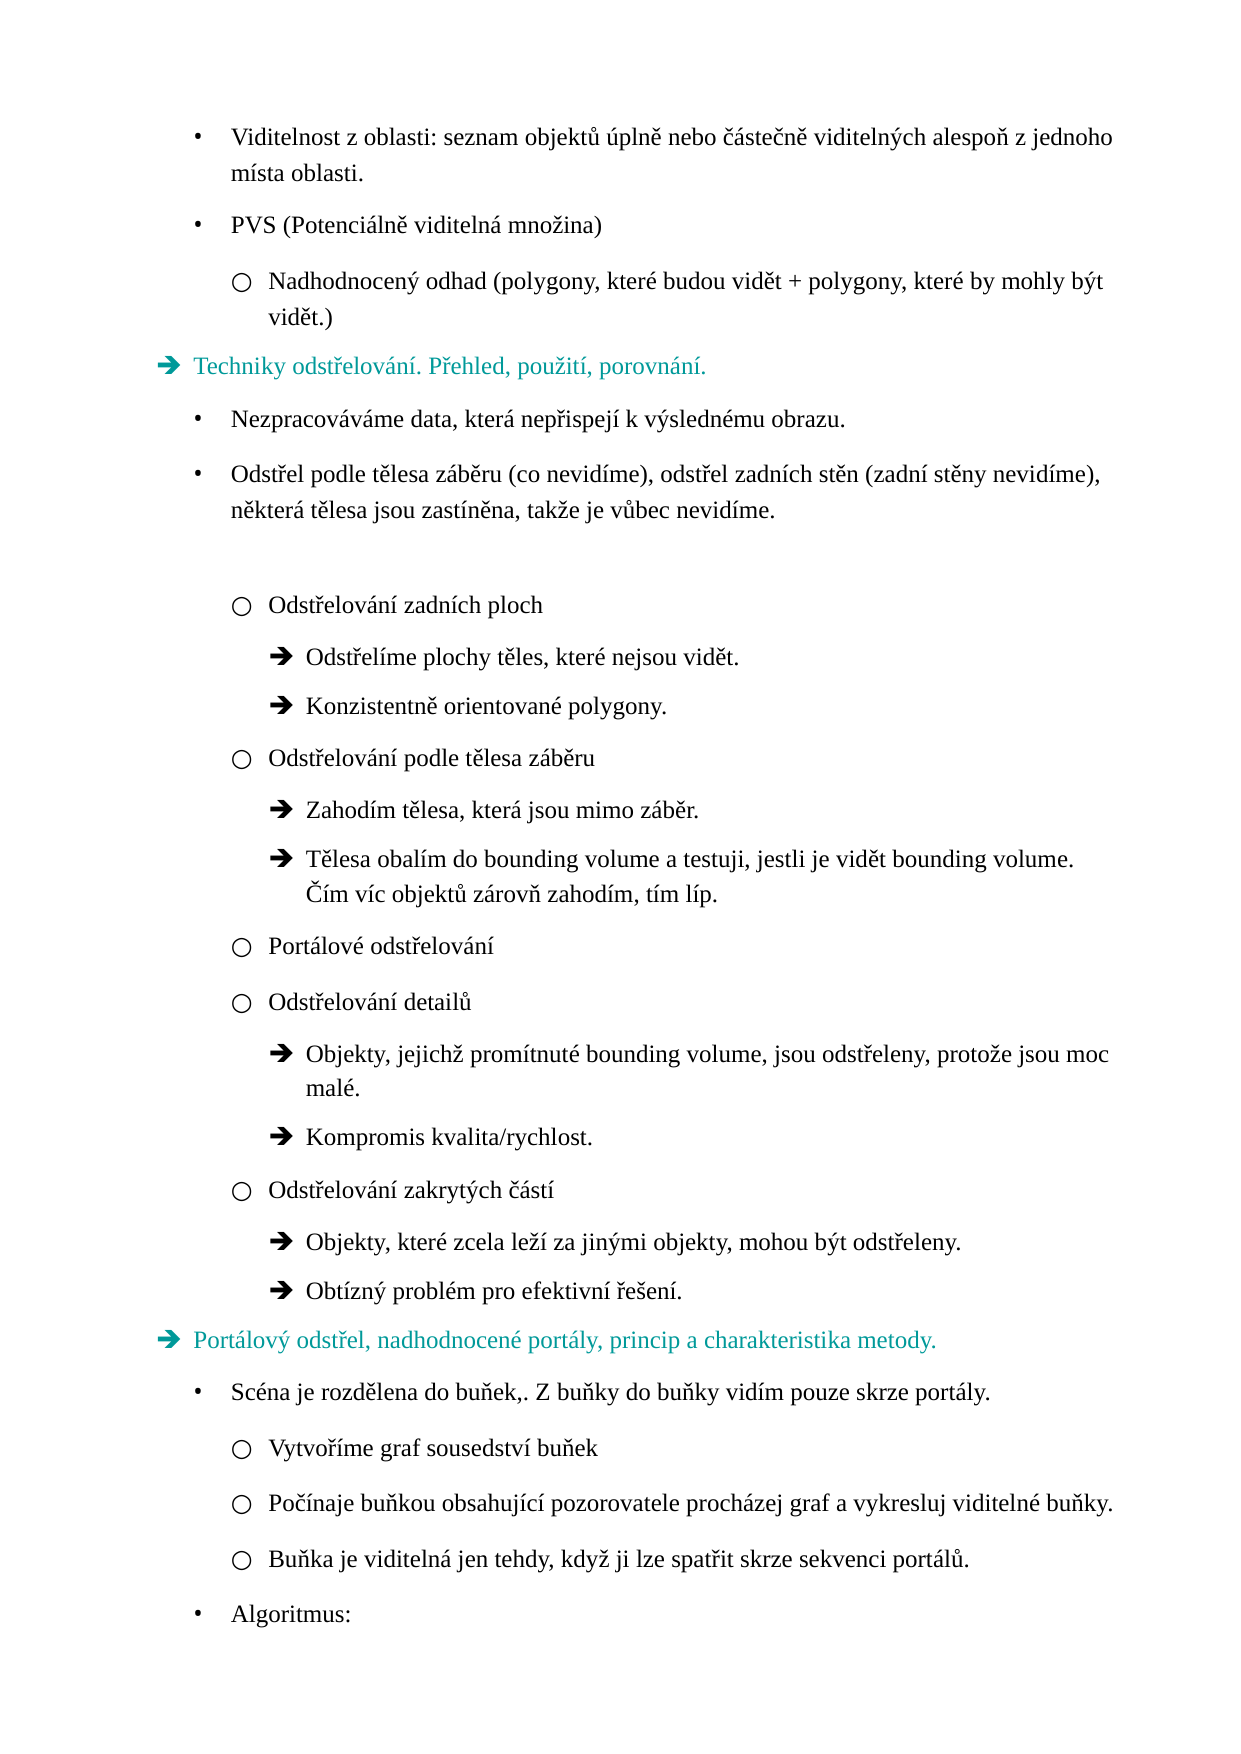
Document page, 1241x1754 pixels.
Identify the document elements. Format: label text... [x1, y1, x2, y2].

list Odstřelování detailů [231, 983, 1122, 1017]
list Odstřelíme plochy těles, které nejsou vidět. [268, 642, 1122, 671]
list Obtízný problém pro efektivní řešení. [268, 1276, 1122, 1304]
list Odstřel podle tělesa záběru (co nevidíme), odstřel zadních stěn (zadní stěny nevidíme), některá tělesa jsou zastíněna, takže je vůbec nevidíme. [193, 456, 1122, 524]
list Objekty, které zcela leží za jinými objekty, mohou být odstřeleny. [268, 1227, 1122, 1256]
list PVS (Potenciálně viditelná množina) [193, 207, 1122, 241]
list Portálové odstřelování [231, 928, 1122, 962]
list Algoritmus: [193, 1596, 1122, 1630]
list Portálový odstřel, nadhodnocené portály, princip a charakteristika metody. [156, 1325, 1122, 1354]
list Odstřelování podle tělesa záběru [231, 740, 1122, 774]
list Kompromis kvalita/rychlost. [268, 1122, 1122, 1151]
list Techniky odstřelování. Přehled, použití, porovnání. [156, 351, 1122, 380]
list Nadhodnocený odhad (polygony, které budou vidět + polygony, které by mohly být vidět.) [231, 262, 1122, 331]
list Nezpracováváme data, která nepřispejí k výslednému obrazu. [193, 400, 1122, 434]
list Konzistentně orientované polygony. [268, 691, 1122, 719]
list Tělesa obalím do bounding volume a testuji, jestli je vidět bounding volume. Čím víc objektů zárovň zahodím, tím líp. [268, 844, 1122, 908]
list Vytvoříme graf sousedství buňek [231, 1429, 1122, 1463]
list Odstřelování zadních ploch [231, 586, 1122, 620]
list Buňka je viditelná jen tehdy, když ji lze spatřit skrze sekvenci portálů. [231, 1540, 1122, 1574]
list Zahodím tělesa, která jsou mimo záběr. [268, 795, 1122, 824]
list Počínaje buňkou obsahující pozorovatele procházej graf a vykresluj viditelné buňky. [231, 1485, 1122, 1519]
list Scéna je rozdělena do buňek,. Z buňky do buňky vidím pouze skrze portály. [193, 1374, 1122, 1408]
list Odstřelování zakrytých částí [231, 1171, 1122, 1205]
list Viditelnost z oblasti: seznam objektů úplně nebo částečně viditelných alespoň z jednoho místa oblasti. [193, 118, 1122, 187]
list Objekty, jejichž promítnuté bounding volume, jsou odstřeleny, protože jsou moc malé. [268, 1039, 1122, 1102]
